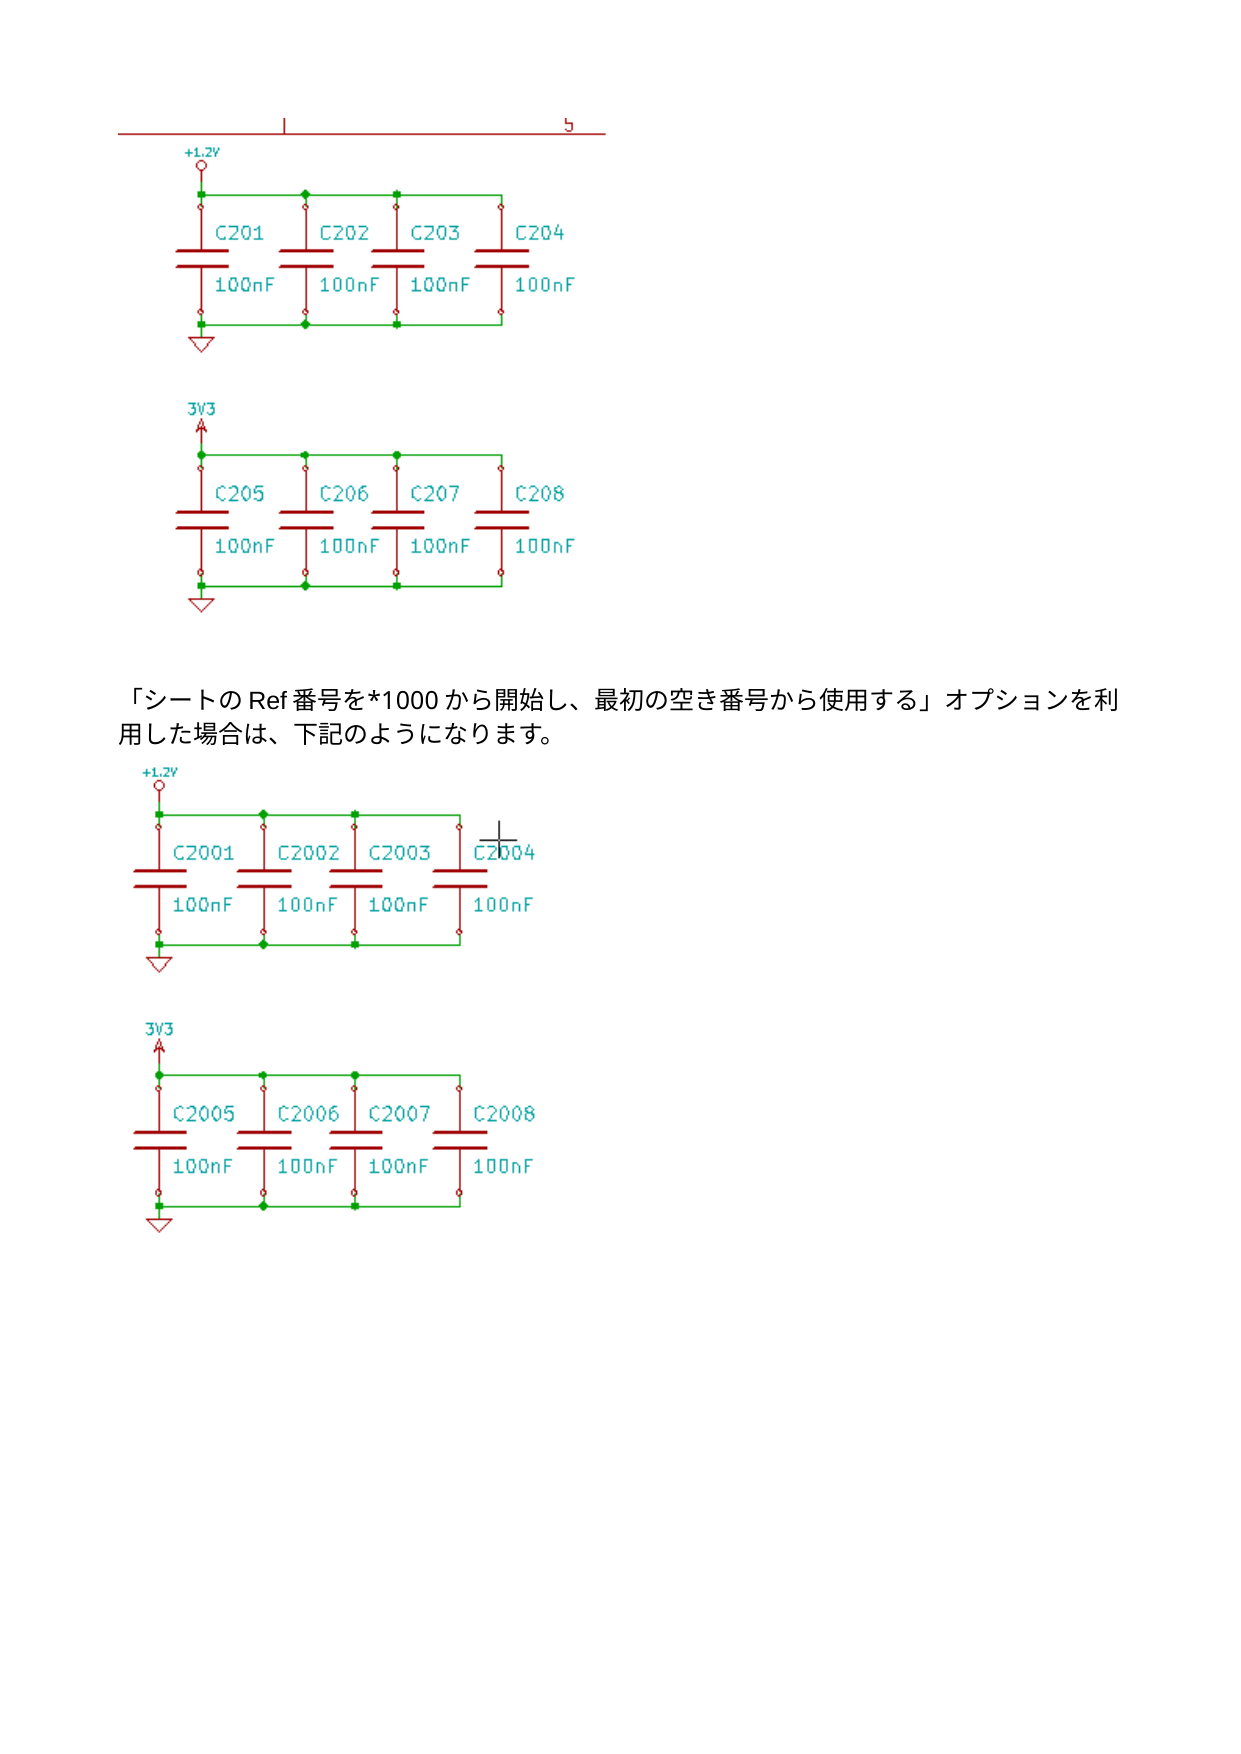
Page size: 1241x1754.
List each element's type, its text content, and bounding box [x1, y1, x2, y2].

picture [118, 763, 554, 1247]
text 「シートのRef番号を*1000から開始し、最初の空き番号から使用する」オプションを利用した場合は、下記のようになります。 [118, 683, 1122, 751]
picture [118, 118, 606, 633]
